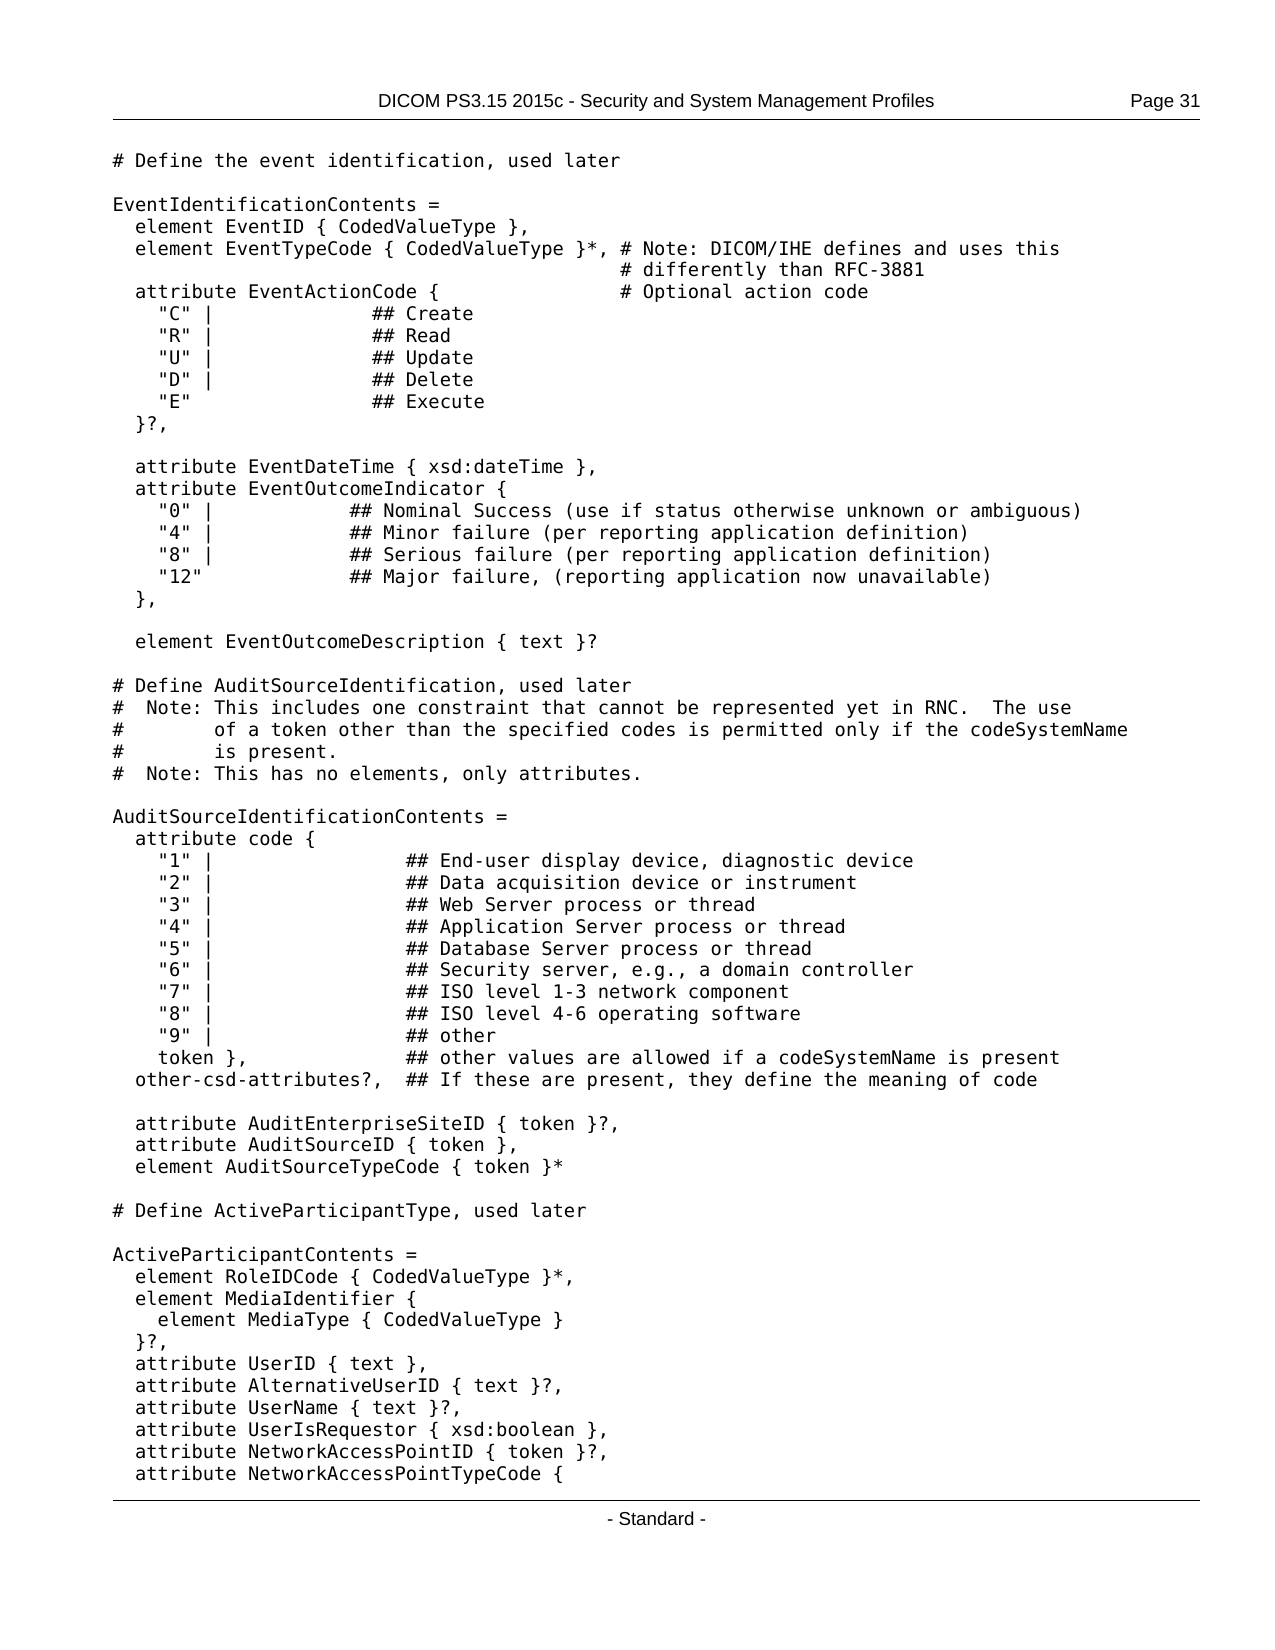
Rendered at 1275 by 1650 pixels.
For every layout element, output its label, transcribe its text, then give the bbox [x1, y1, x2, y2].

text # Define the event identification, used later EventIdentificationContents = element EventID { CodedValueType }, element EventTypeCode { CodedValueType }*, # Note: DICOM/IHE defines and uses this # differently than RFC-3881 attribute EventActionCode { # Optional action code "C" | ## Create "R" | ## Read "U" | ## Update "D" | ## Delete "E" ## Execute }?, attribute EventDateTime { xsd:dateTime }, attribute EventOutcomeIndicator { "0" | ## Nominal Success (use if status otherwise unknown or ambiguous) "4" | ## Minor failure (per reporting application definition) "8" | ## Serious failure (per reporting application definition) "12" ## Major failure, (reporting application now unavailable) }, element EventOutcomeDescription { text }? # Define AuditSourceIdentification, used later # Note: This includes one constraint that cannot be represented yet in RNC. The use # of a token other than the specified codes is permitted only if the codeSystemName # is present. # Note: This has no elements, only attributes. AuditSourceIdentificationContents = attribute code { "1" | ## End-user display device, diagnostic device "2" | ## Data acquisition device or instrument "3" | ## Web Server process or thread "4" | ## Application Server process or thread "5" | ## Database Server process or thread "6" | ## Security server, e.g., a domain controller "7" | ## ISO level 1-3 network component "8" | ## ISO level 4-6 operating software "9" | ## other token }, ## other values are allowed if a codeSystemName is present other-csd-attributes?, ## If these are present, they define the meaning of code attribute AuditEnterpriseSiteID { token }?, attribute AuditSourceID { token }, element AuditSourceTypeCode { token }* # Define ActiveParticipantType, used later ActiveParticipantContents = element RoleIDCode { CodedValueType }*, element MediaIdentifier { element MediaType { CodedValueType } }?, attribute UserID { text }, attribute AlternativeUserID { text }?, attribute UserName { text }?, attribute UserIsRequestor { xsd:boolean }, attribute NetworkAccessPointID { token }?, attribute NetworkAccessPointTypeCode { [112, 150, 1200, 1484]
